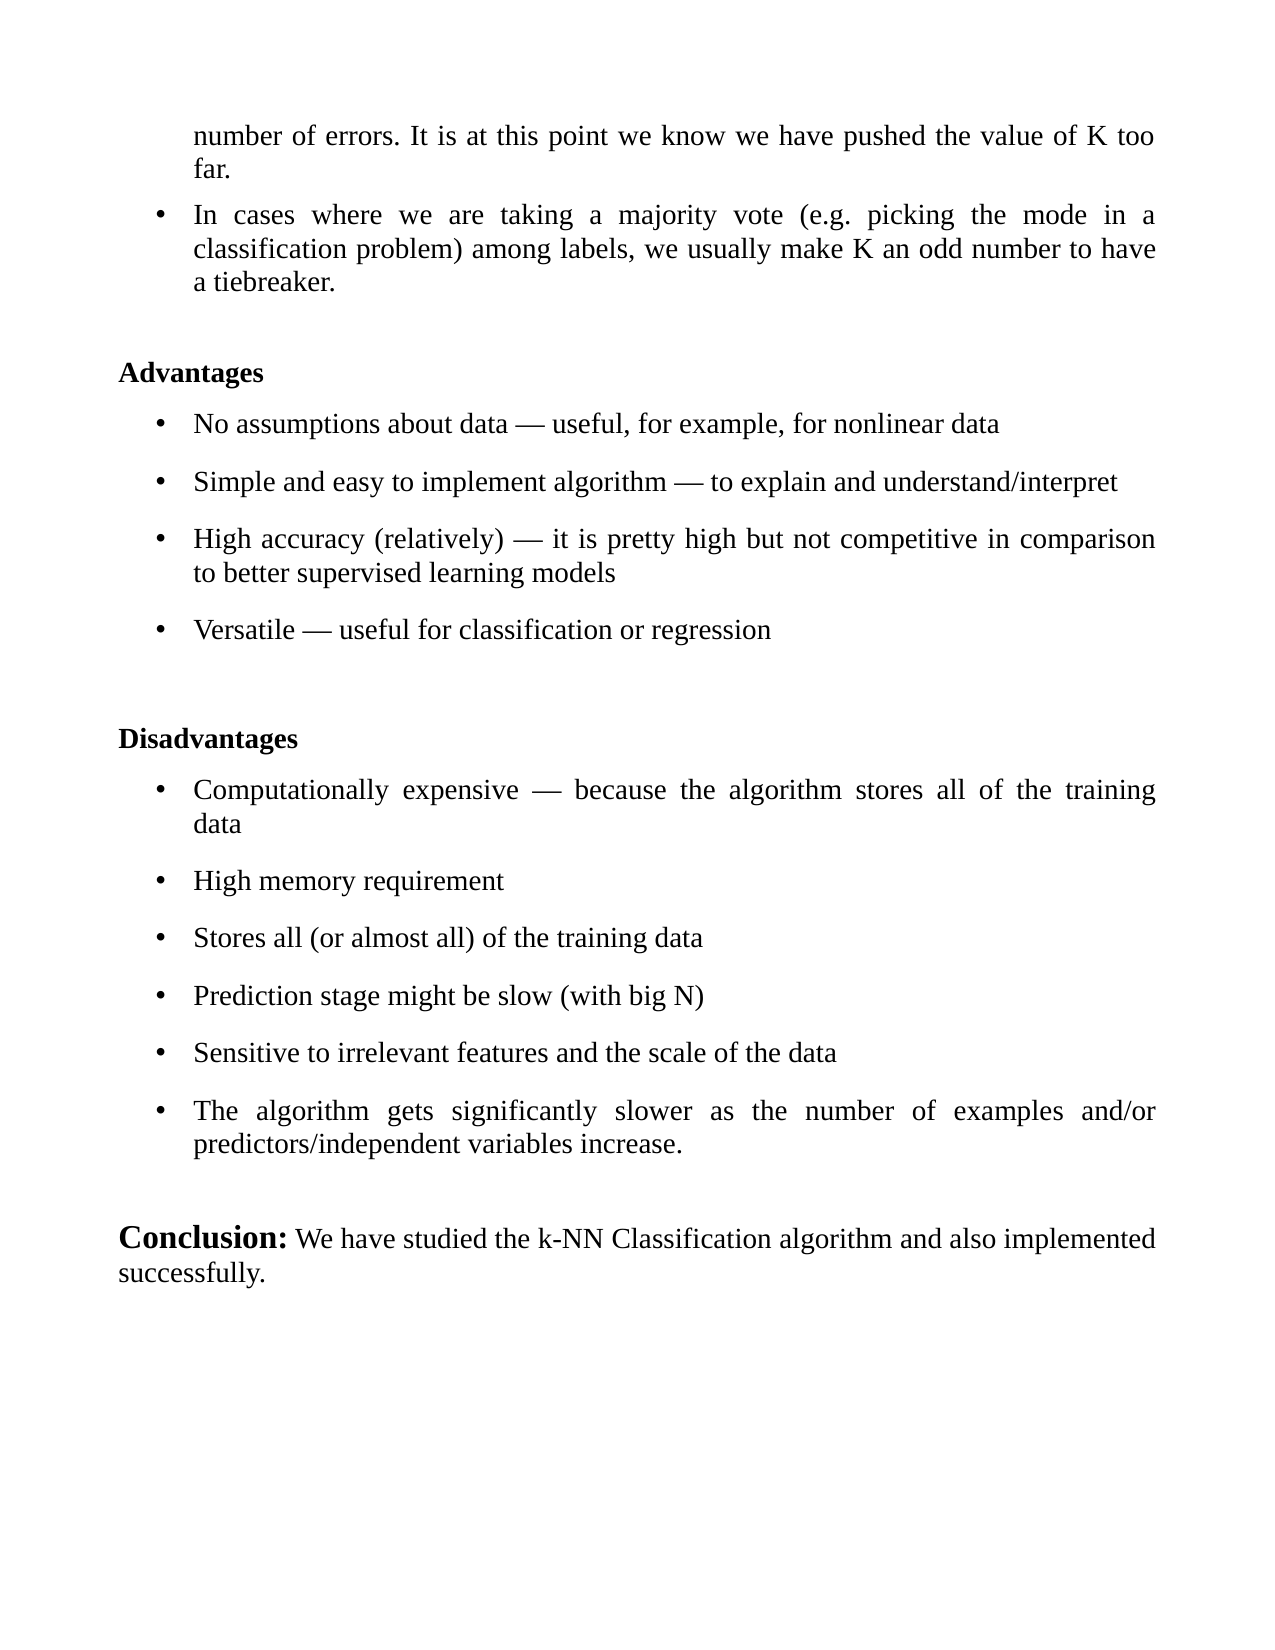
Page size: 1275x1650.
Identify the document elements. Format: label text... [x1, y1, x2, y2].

text Advantages [118, 355, 1157, 389]
list No assumptions about data — useful, for example, for nonlinear data [156, 406, 1157, 440]
list Prediction stage might be slow (with big N) [156, 978, 1157, 1012]
list Simple and easy to implement algorithm — to explain and understand/interpret [156, 464, 1157, 497]
list Stores all (or almost all) of the training data [156, 921, 1157, 954]
text  [118, 1178, 1157, 1211]
list Versatile — useful for classification or regression [156, 612, 1157, 646]
list The algorithm gets significantly slower as the number of examples and/or predictors/independent variables increase. [156, 1093, 1157, 1160]
list number of errors. It is at this point we know we have pushed the value of K too far. [156, 118, 1157, 185]
text Disadvantages [118, 721, 1157, 754]
list High accuracy (relatively) — it is pretty high but not competitive in comparison to better supervised learning models [156, 521, 1157, 588]
list Computationally expensive — because the algorithm stores all of the training data [156, 772, 1157, 839]
list High memory requirement [156, 863, 1157, 897]
list In cases where we are taking a majority vote (e.g. picking the mode in a classification problem) among labels, we usually make K an odd number to have a tiebreaker. [156, 197, 1157, 298]
list Sensitive to irrelevant features and the scale of the data [156, 1035, 1157, 1069]
text Conclusion: We have studied the k-NN Classification algorithm and also implemented successfully. [118, 1217, 1157, 1289]
